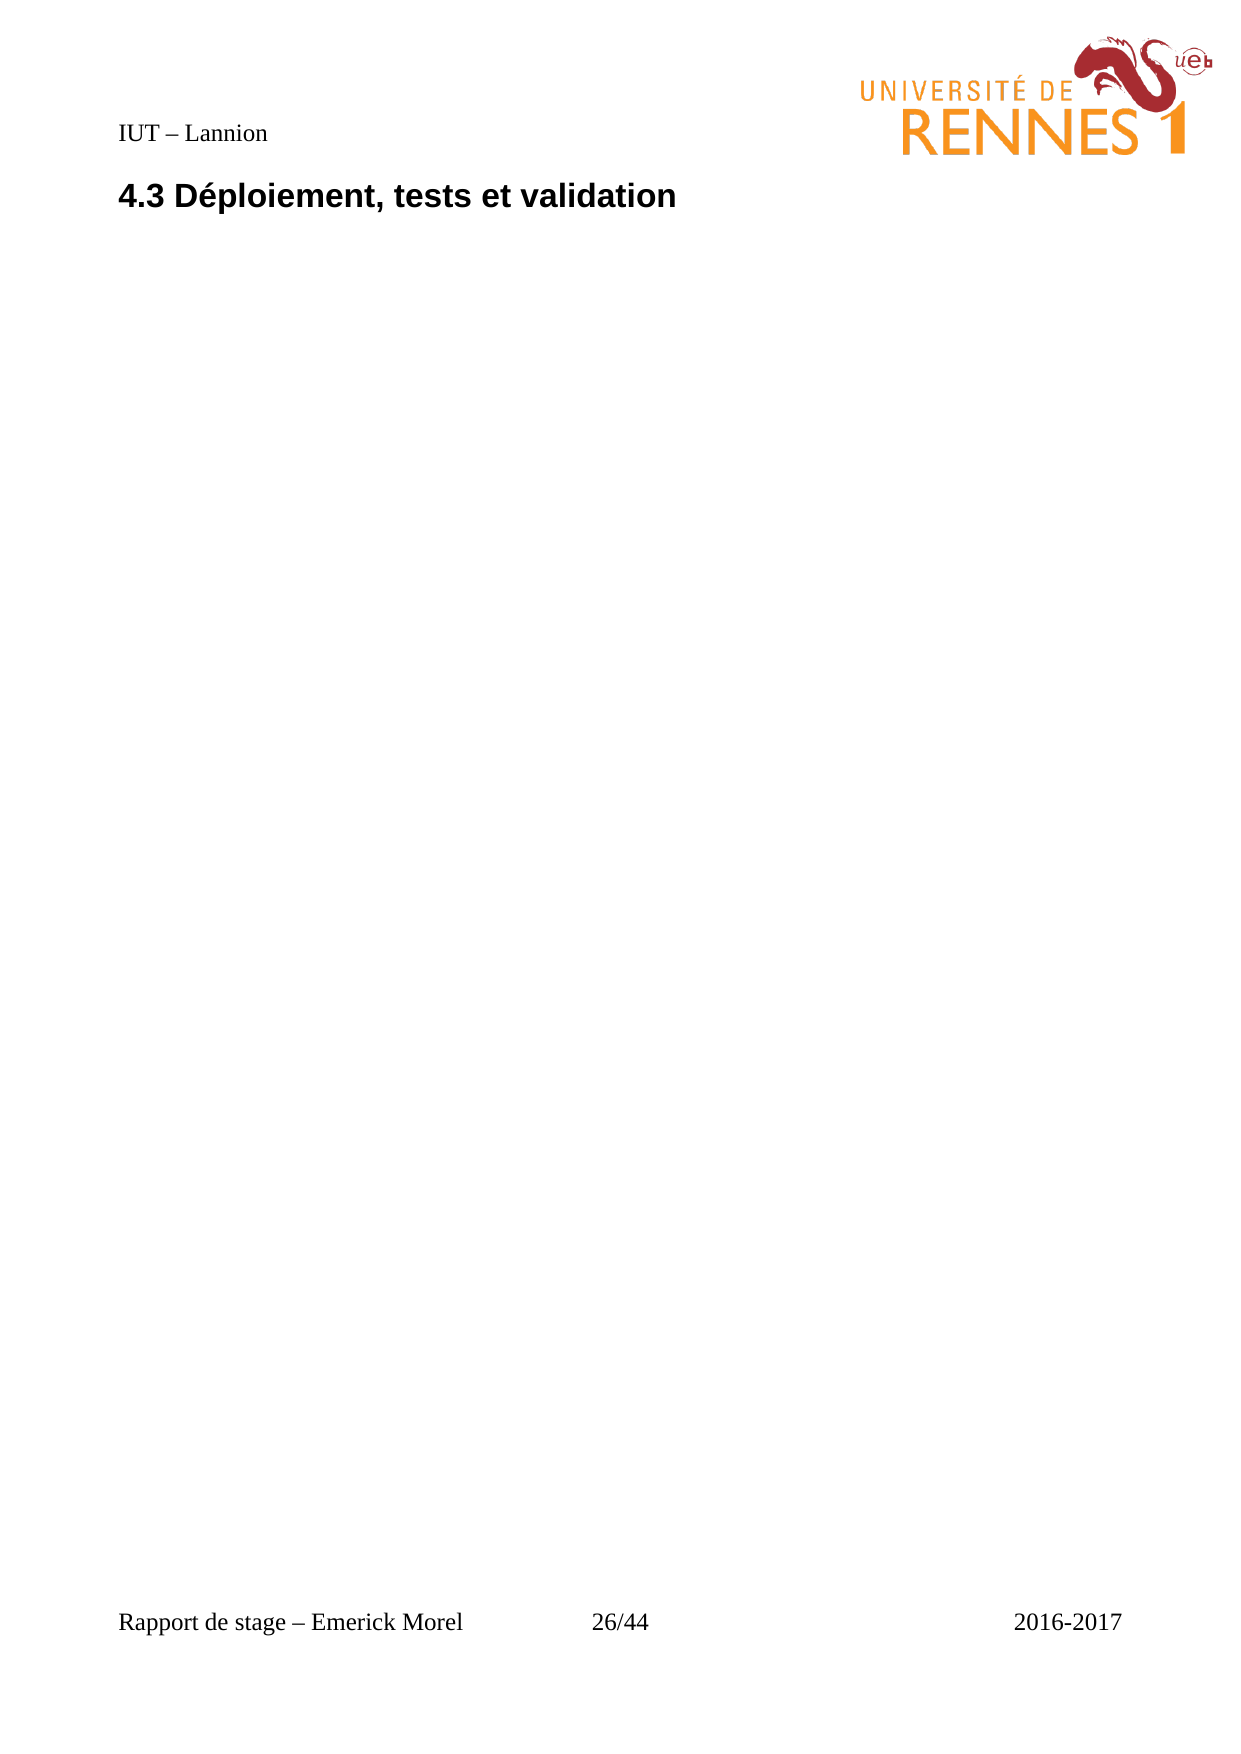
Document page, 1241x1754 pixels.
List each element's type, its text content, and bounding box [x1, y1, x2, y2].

picture [858, 34, 1214, 157]
subtitle 4.3 Déploiement, tests et validation [118, 176, 1122, 215]
